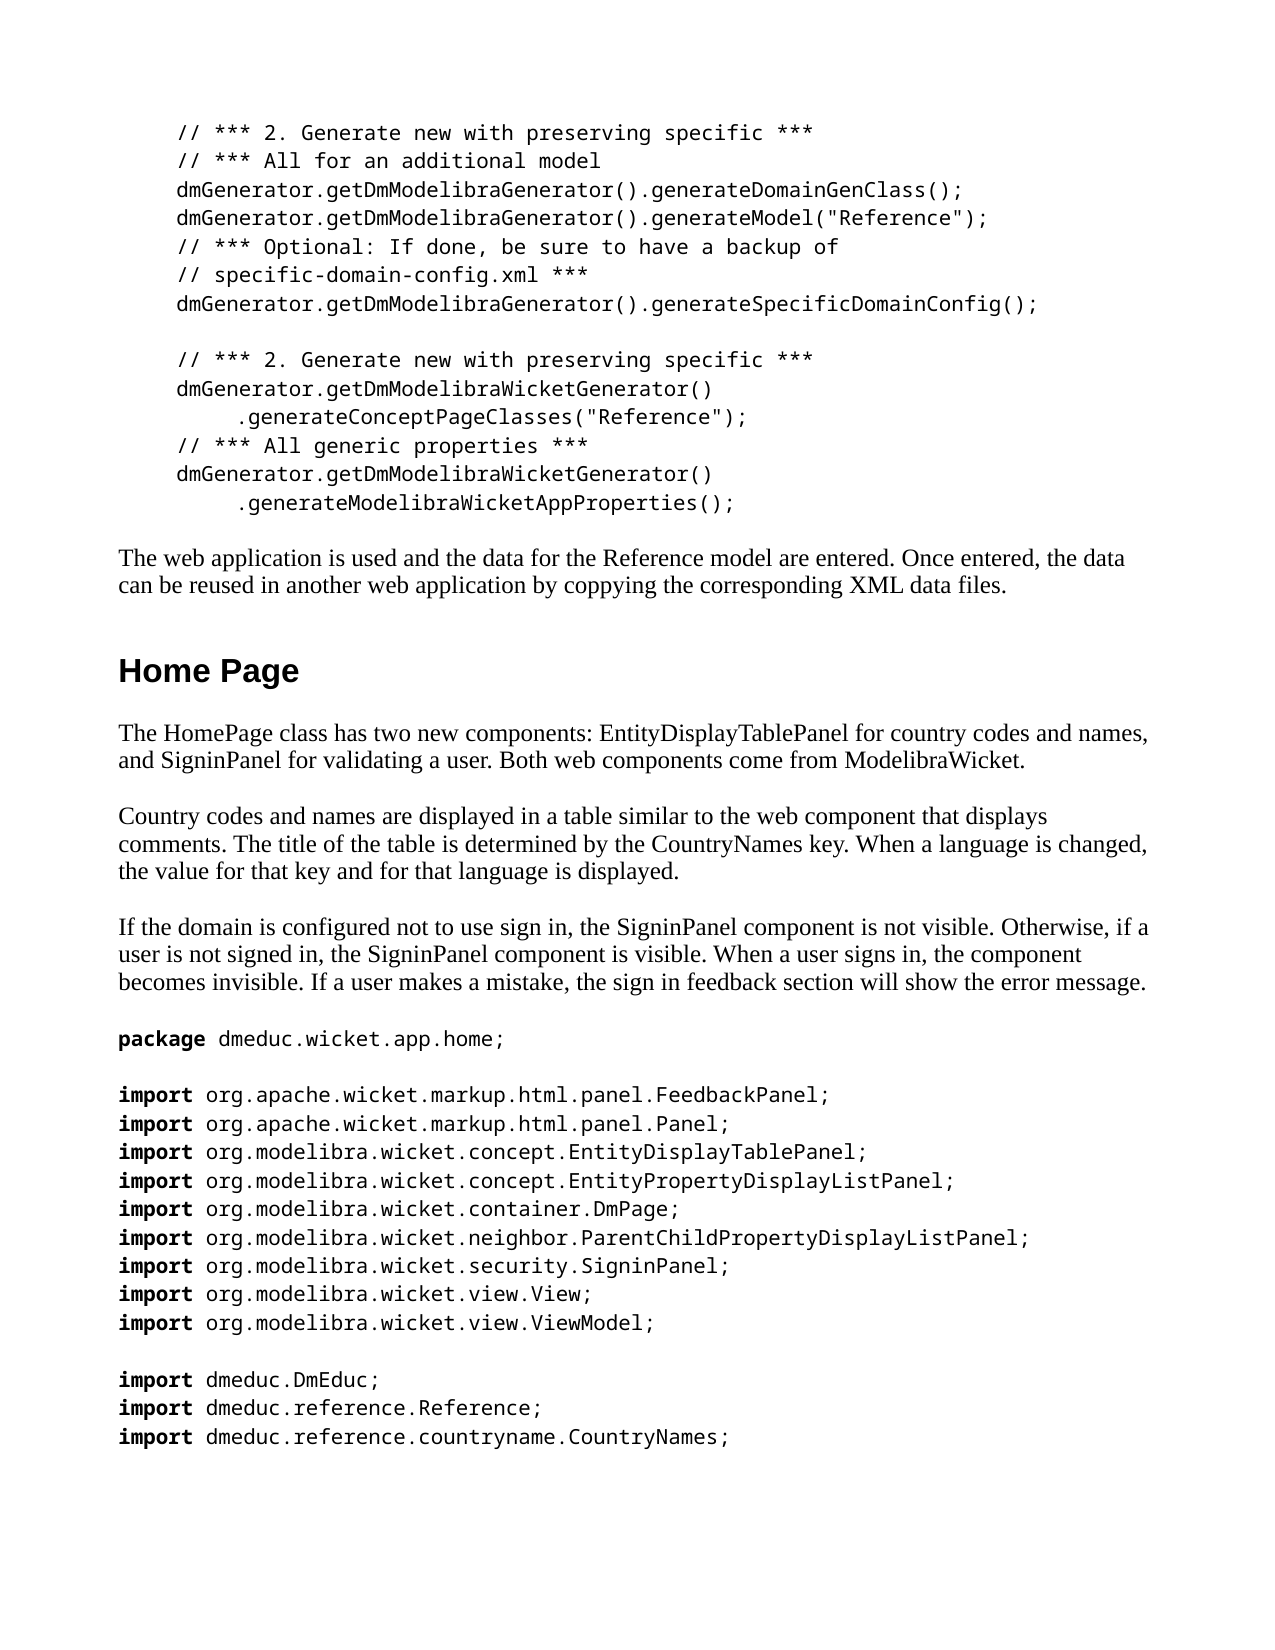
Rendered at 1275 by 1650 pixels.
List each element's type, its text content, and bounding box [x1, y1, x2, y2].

text package dmeduc.wicket.app.home; [118, 1024, 1157, 1052]
text import org.modelibra.wicket.concept.EntityDisplayTablePanel; [118, 1137, 1157, 1166]
text Country codes and names are displayed in a table similar to the web component that displays comments. The title of the table is determined by the CountryNames key. When a language is changed, the value for that key and for that language is displayed. [118, 802, 1157, 885]
text // *** 2. Generate new with preserving specific *** [118, 346, 1157, 374]
text dmGenerator.getDmModelibraWicketGenerator() [118, 374, 1157, 402]
text The web application is used and the data for the Reference model are entered. Once entered, the data can be reused in another web application by coppying the corresponding XML data files. [118, 544, 1157, 599]
text import dmeduc.DmEduc; [118, 1365, 1157, 1393]
text import org.modelibra.wicket.neighbor.ParentChildPropertyDisplayListPanel; [118, 1223, 1157, 1251]
text If the domain is configured not to use sign in, the SigninPanel component is not visible. Otherwise, if a user is not signed in, the SigninPanel component is visible. When a user signs in, the component becomes invisible. If a user makes a mistake, the sign in feedback section will show the error message. [118, 913, 1157, 996]
text dmGenerator.getDmModelibraGenerator().generateModel("Reference"); [118, 203, 1157, 232]
text .generateConceptPageClasses("Reference"); [118, 402, 1157, 431]
text import org.modelibra.wicket.concept.EntityPropertyDisplayListPanel; [118, 1166, 1157, 1194]
text // *** Optional: If done, be sure to have a backup of [118, 232, 1157, 260]
text dmGenerator.getDmModelibraGenerator().generateDomainGenClass(); [118, 175, 1157, 203]
text import org.modelibra.wicket.security.SigninPanel; [118, 1251, 1157, 1279]
text dmGenerator.getDmModelibraGenerator().generateSpecificDomainConfig(); [118, 289, 1157, 317]
text // *** All for an additional model [118, 147, 1157, 175]
text import org.modelibra.wicket.view.ViewModel; [118, 1308, 1157, 1336]
text import dmeduc.reference.countryname.CountryNames; [118, 1422, 1157, 1450]
text import org.apache.wicket.markup.html.panel.FeedbackPanel; [118, 1081, 1157, 1109]
subtitle Home Page [118, 652, 1157, 689]
text // *** 2. Generate new with preserving specific *** [118, 118, 1157, 147]
text import org.modelibra.wicket.container.DmPage; [118, 1194, 1157, 1223]
text // *** All generic properties *** [118, 431, 1157, 459]
text import dmeduc.reference.Reference; [118, 1393, 1157, 1422]
text // specific-domain-config.xml *** [118, 260, 1157, 289]
text import org.modelibra.wicket.view.View; [118, 1279, 1157, 1308]
text import org.apache.wicket.markup.html.panel.Panel; [118, 1109, 1157, 1137]
text dmGenerator.getDmModelibraWicketGenerator() [118, 459, 1157, 488]
text .generateModelibraWicketAppProperties(); [118, 488, 1157, 516]
text The HomePage class has two new components: EntityDisplayTablePanel for country codes and names, and SigninPanel for validating a user. Both web components come from ModelibraWicket. [118, 719, 1157, 774]
